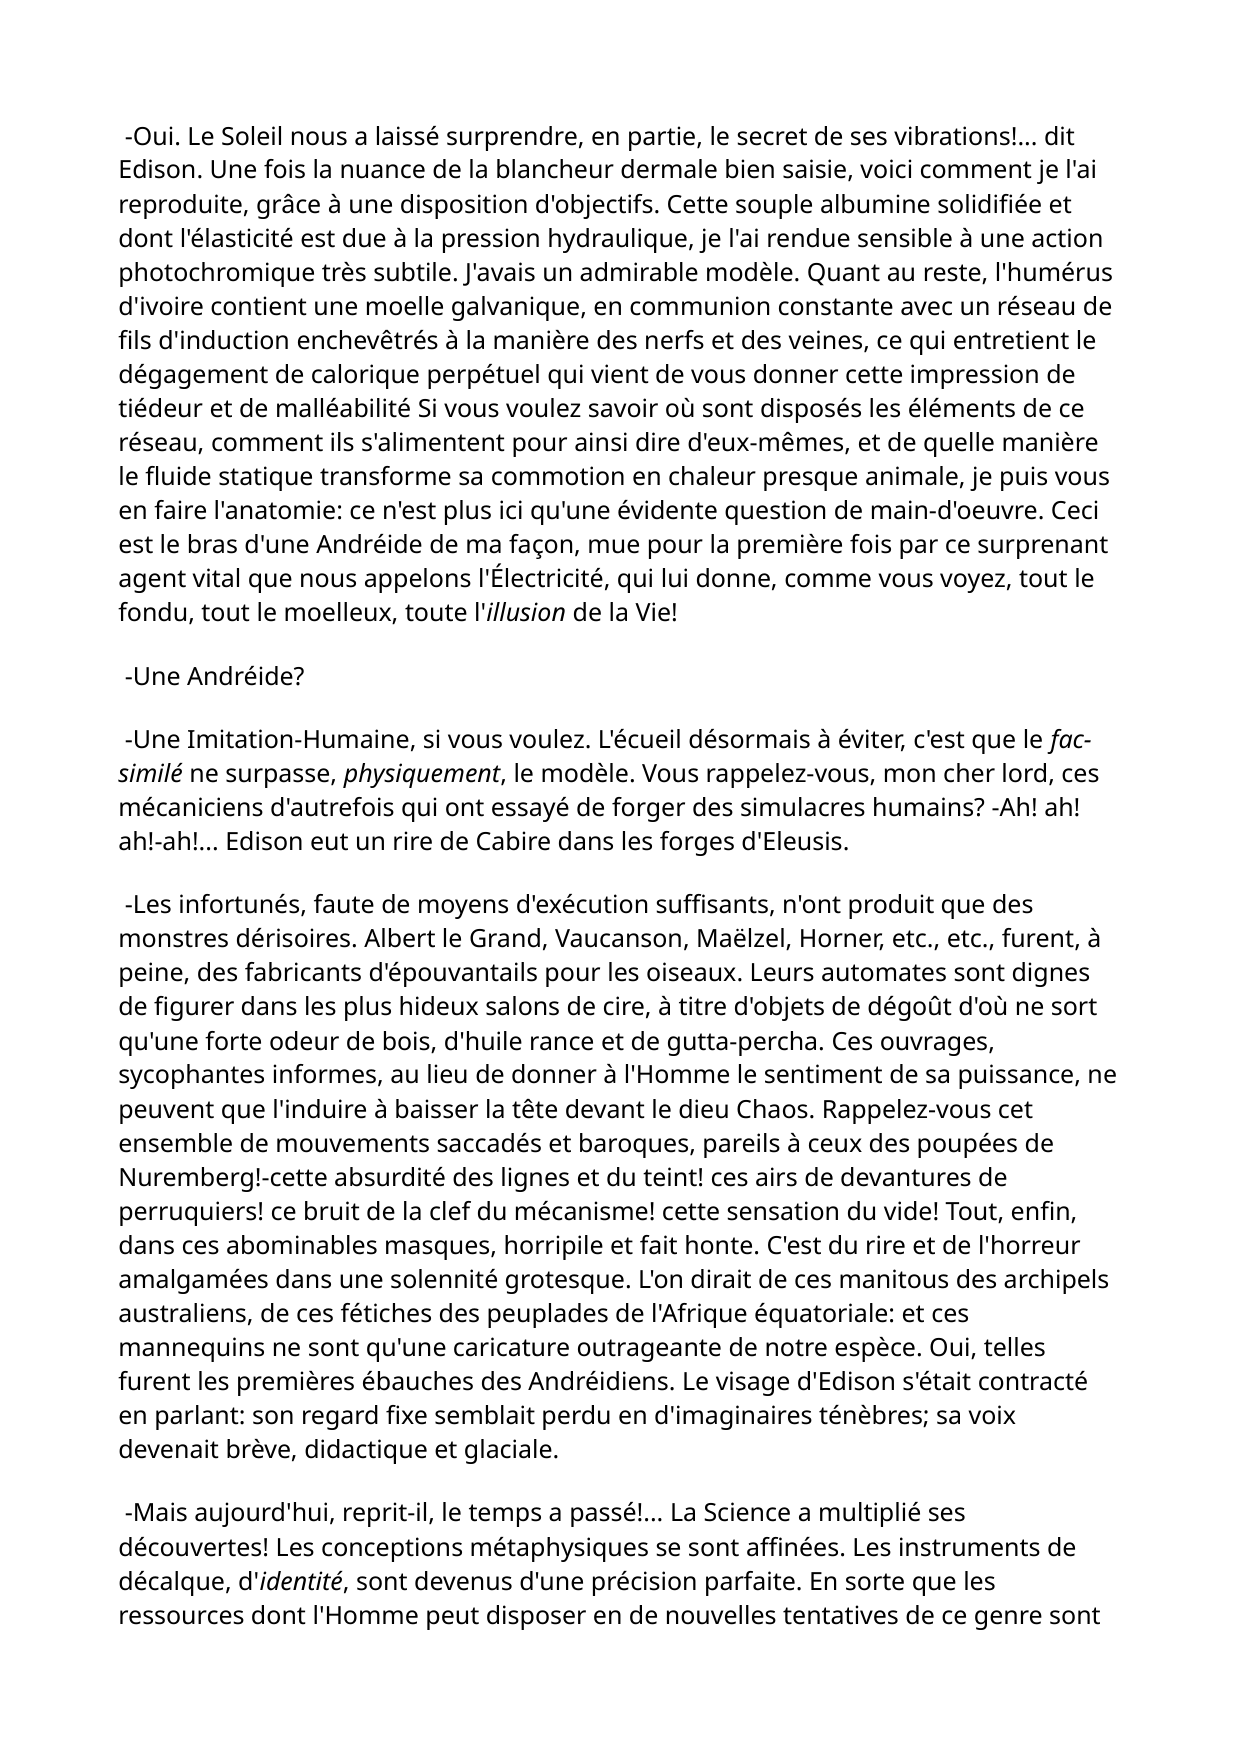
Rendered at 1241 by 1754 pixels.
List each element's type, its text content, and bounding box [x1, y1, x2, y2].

text -Une Imitation-Humaine, si vous voulez. L'écueil désormais à éviter, c'est que le fac-similé ne surpasse, physiquement, le modèle. Vous rappelez-vous, mon cher lord, ces mécaniciens d'autrefois qui ont essayé de forger des simulacres humains? -Ah! ah! ah!-ah!... Edison eut un rire de Cabire dans les forges d'Eleusis. [118, 721, 1122, 858]
text -Oui. Le Soleil nous a laissé surprendre, en partie, le secret de ses vibrations!... dit Edison. Une fois la nuance de la blancheur dermale bien saisie, voici comment je l'ai reproduite, grâce à une disposition d'objectifs. Cette souple albumine solidifiée et dont l'élasticité est due à la pression hydraulique, je l'ai rendue sensible à une action photochromique très subtile. J'avais un admirable modèle. Quant au reste, l'humérus d'ivoire contient une moelle galvanique, en communion constante avec un réseau de fils d'induction enchevêtrés à la manière des nerfs et des veines, ce qui entretient le dégagement de calorique perpétuel qui vient de vous donner cette impression de tiédeur et de malléabilité Si vous voulez savoir où sont disposés les éléments de ce réseau, comment ils s'alimentent pour ainsi dire d'eux-mêmes, et de quelle manière le fluide statique transforme sa commotion en chaleur presque animale, je puis vous en faire l'anatomie: ce n'est plus ici qu'une évidente question de main-d'oeuvre. Ceci est le bras d'une Andréide de ma façon, mue pour la première fois par ce surprenant agent vital que nous appelons l'Électricité, qui lui donne, comme vous voyez, tout le fondu, tout le moelleux, toute l'illusion de la Vie! [118, 118, 1122, 629]
text -Une Andréide? [118, 658, 1122, 692]
text -Les infortunés, faute de moyens d'exécution suffisants, n'ont produit que des monstres dérisoires. Albert le Grand, Vaucanson, Maëlzel, Horner, etc., etc., furent, à peine, des fabricants d'épouvantails pour les oiseaux. Leurs automates sont dignes de figurer dans les plus hideux salons de cire, à titre d'objets de dégoût d'où ne sort qu'une forte odeur de bois, d'huile rance et de gutta-percha. Ces ouvrages, sycophantes informes, au lieu de donner à l'Homme le sentiment de sa puissance, ne peuvent que l'induire à baisser la tête devant le dieu Chaos. Rappelez-vous cet ensemble de mouvements saccadés et baroques, pareils à ceux des poupées de Nuremberg!-cette absurdité des lignes et du teint! ces airs de devantures de perruquiers! ce bruit de la clef du mécanisme! cette sensation du vide! Tout, enfin, dans ces abominables masques, horripile et fait honte. C'est du rire et de l'horreur amalgamées dans une solennité grotesque. L'on dirait de ces manitous des archipels australiens, de ces fétiches des peuplades de l'Afrique équatoriale: et ces mannequins ne sont qu'une caricature outrageante de notre espèce. Oui, telles furent les premières ébauches des Andréidiens. Le visage d'Edison s'était contracté en parlant: son regard fixe semblait perdu en d'imaginaires ténèbres; sa voix devenait brève, didactique et glaciale. [118, 887, 1122, 1466]
text -Mais aujourd'hui, reprit-il, le temps a passé!... La Science a multiplié ses découvertes! Les conceptions métaphysiques se sont affinées. Les instruments de décalque, d'identité, sont devenus d'une précision parfaite. En sorte que les ressources dont l'Homme peut disposer en de nouvelles tentatives de ce genre sont [118, 1495, 1122, 1631]
